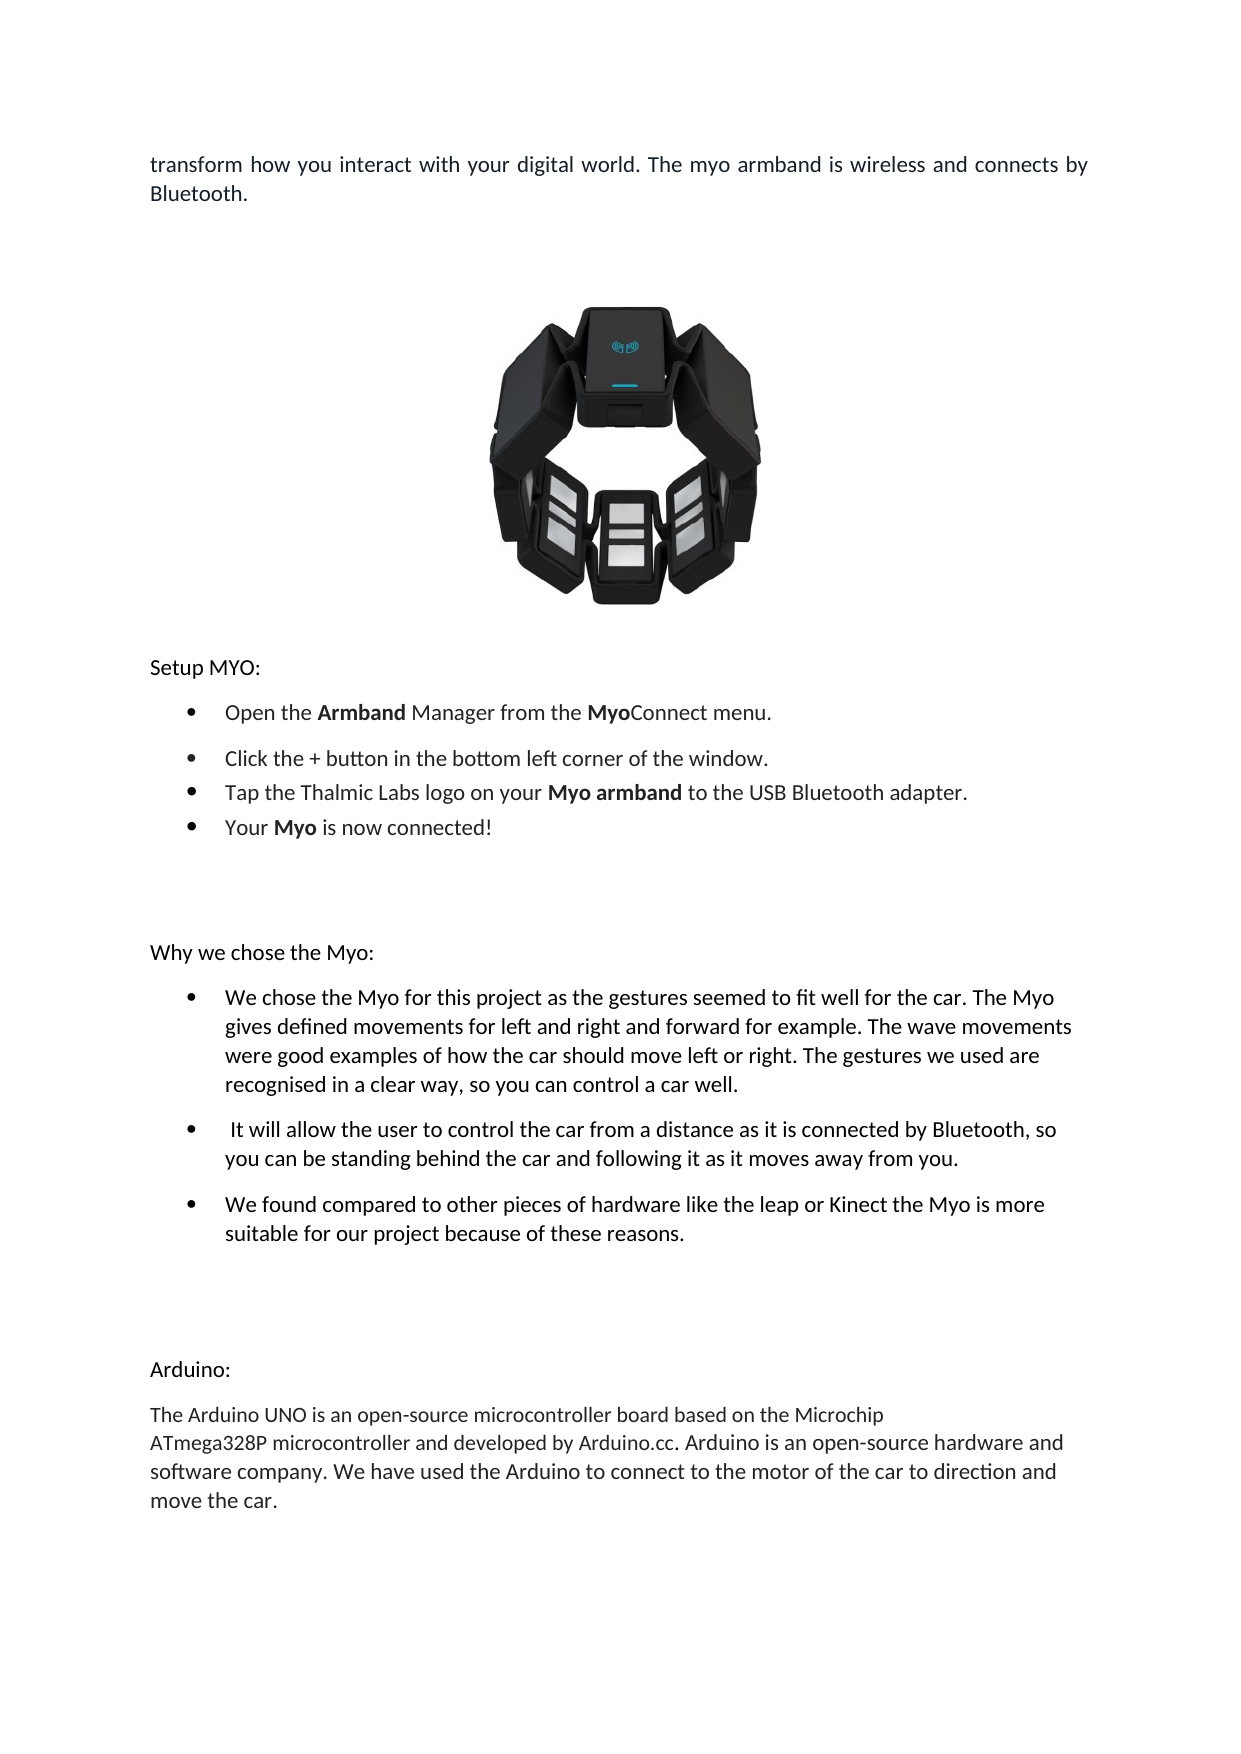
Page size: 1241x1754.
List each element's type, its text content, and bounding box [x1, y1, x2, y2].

text Setup MYO: [150, 653, 1090, 681]
list Click the + button in the bottom left corner of the window. [187, 744, 1090, 772]
list We found compared to other pieces of hardware like the leap or Kinect the Myo is more suitable for our project because of these reasons. [187, 1190, 1090, 1247]
text Why we chose the Myo: [150, 938, 1090, 966]
text transform how you interact with your digital world. The myo armband is wireless and connects by Bluetooth. [150, 150, 1090, 207]
list We chose the Myo for this project as the gestures seemed to fit well for the car. The Myo gives defined movements for left and right and forward for example. The wave movements were good examples of how the car should move left or right. The gestures we used are recognised in a clear way, so you can control a car well. [187, 983, 1090, 1098]
list It will allow the user to control the car from a distance as it is connected by Bluetooth, so you can be standing behind the car and following it as it moves away from you. [187, 1116, 1090, 1172]
list Open the Armband Manager from the MyoConnect menu. [187, 698, 1090, 727]
text The Arduino UNO is an open-source microcontroller board based on the Microchip ATmega328P microcontroller and developed by Arduino.cc. Arduino is an open-source hardware and software company. We have used the Arduino to connect to the motor of the car to direction and move the car. [150, 1401, 1090, 1514]
text Arduino: [150, 1355, 1090, 1383]
list Tap the Thalmic Labs logo on your Myo armband to the USB Bluetooth adapter. [187, 778, 1090, 806]
list Your Myo is now connected! [187, 813, 1090, 841]
